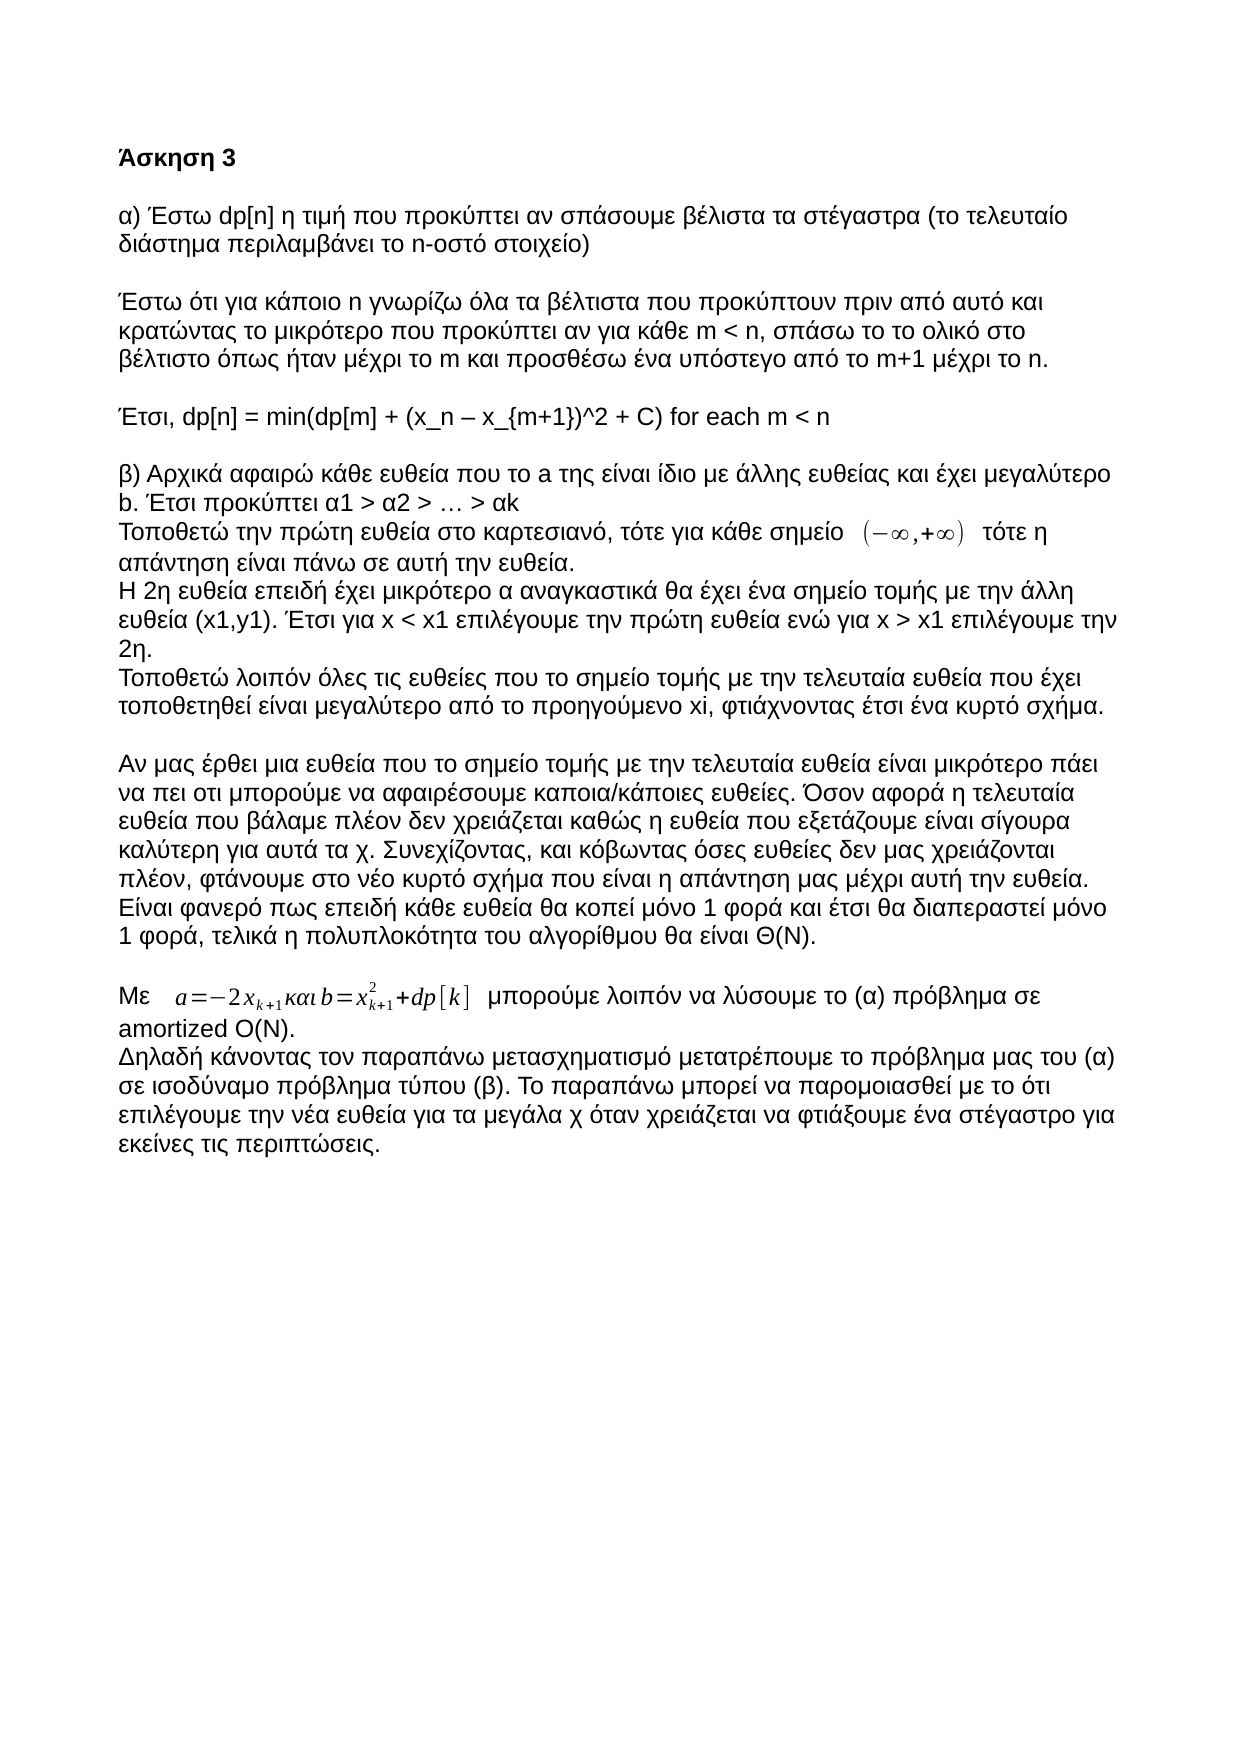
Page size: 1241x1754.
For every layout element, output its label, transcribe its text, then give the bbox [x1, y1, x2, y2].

text Με μπορούμε λοιπόν να λύσουμε το (α) πρόβλημα σε amortized O(N). [118, 979, 1122, 1042]
text β) Αρχικά αφαιρώ κάθε ευθεία που το a της είναι ίδιο με άλλης ευθείας και έχει μεγαλύτερο b. Έτσι προκύπτει α1 > α2 > … > αk [118, 459, 1122, 517]
text Έστω ότι για κάποιο n γνωρίζω όλα τα βέλτιστα που προκύπτουν πριν από αυτό και κρατώντας το μικρότερο που προκύπτει αν για κάθε m < n, σπάσω το το ολικό στο βέλτιστο όπως ήταν μέχρι το m και προσθέσω ένα υπόστεγο από το m+1 μέχρι το n. [118, 287, 1122, 373]
text Έτσι, dp[n] = min(dp[m] + (x_n – x_{m+1})^2 + C) for each m < n [118, 402, 1122, 431]
text Άσκηση 3 [118, 143, 1122, 172]
text Αν μας έρθει μια ευθεία που το σημείο τομής με την τελευταία ευθεία είναι μικρότερο πάει να πει οτι μπορούμε να αφαιρέσουμε καποια/κάποιες ευθείες. Όσον αφορά η τελευταία ευθεία που βάλαμε πλέον δεν χρειάζεται καθώς η ευθεία που εξετάζουμε είναι σίγουρα καλύτερη για αυτά τα χ. Συνεχίζοντας, και κόβωντας όσες ευθείες δεν μας χρειάζονται πλέον, φτάνουμε στο νέο κυρτό σχήμα που είναι η απάντηση μας μέχρι αυτή την ευθεία. Είναι φανερό πως επειδή κάθε ευθεία θα κοπεί μόνο 1 φορά και έτσι θα διαπεραστεί μόνο 1 φορά, τελικά η πολυπλοκότητα του αλγορίθμου θα είναι Θ(Ν). [118, 749, 1122, 950]
text α) Έστω dp[n] η τιμή που προκύπτει αν σπάσουμε βέλιστα τα στέγαστρα (το τελευταίο διάστημα περιλαμβάνει το n-οστό στοιχείο) [118, 201, 1122, 258]
text Τοποθετώ λοιπόν όλες τις ευθείες που το σημείο τομής με την τελευταία ευθεία που έχει τοποθετηθεί είναι μεγαλύτερο από το προηγούμενο xi, φτιάχνοντας έτσι ένα κυρτό σχήμα. [118, 662, 1122, 720]
text Τοποθετώ την πρώτη ευθεία στο καρτεσιανό, τότε για κάθε σημείοτότε η απάντηση είναι πάνω σε αυτή την ευθεία. [118, 517, 1122, 576]
text Δηλαδή κάνοντας τον παραπάνω μετασχηματισμό μετατρέπουμε το πρόβλημα μας του (α) σε ισοδύναμο πρόβλημα τύπου (β). Το παραπάνω μπορεί να παρομοιασθεί με το ότι επιλέγουμε την νέα ευθεία για τα μεγάλα χ όταν χρειάζεται να φτιάξουμε ένα στέγαστρο για εκείνες τις περιπτώσεις. [118, 1042, 1122, 1157]
text Η 2η ευθεία επειδή έχει μικρότερο α αναγκαστικά θα έχει ένα σημείο τομής με την άλλη ευθεία (x1,y1). Έτσι για x < x1 επιλέγουμε την πρώτη ευθεία ενώ για x > x1 επιλέγουμε την 2η. [118, 576, 1122, 662]
